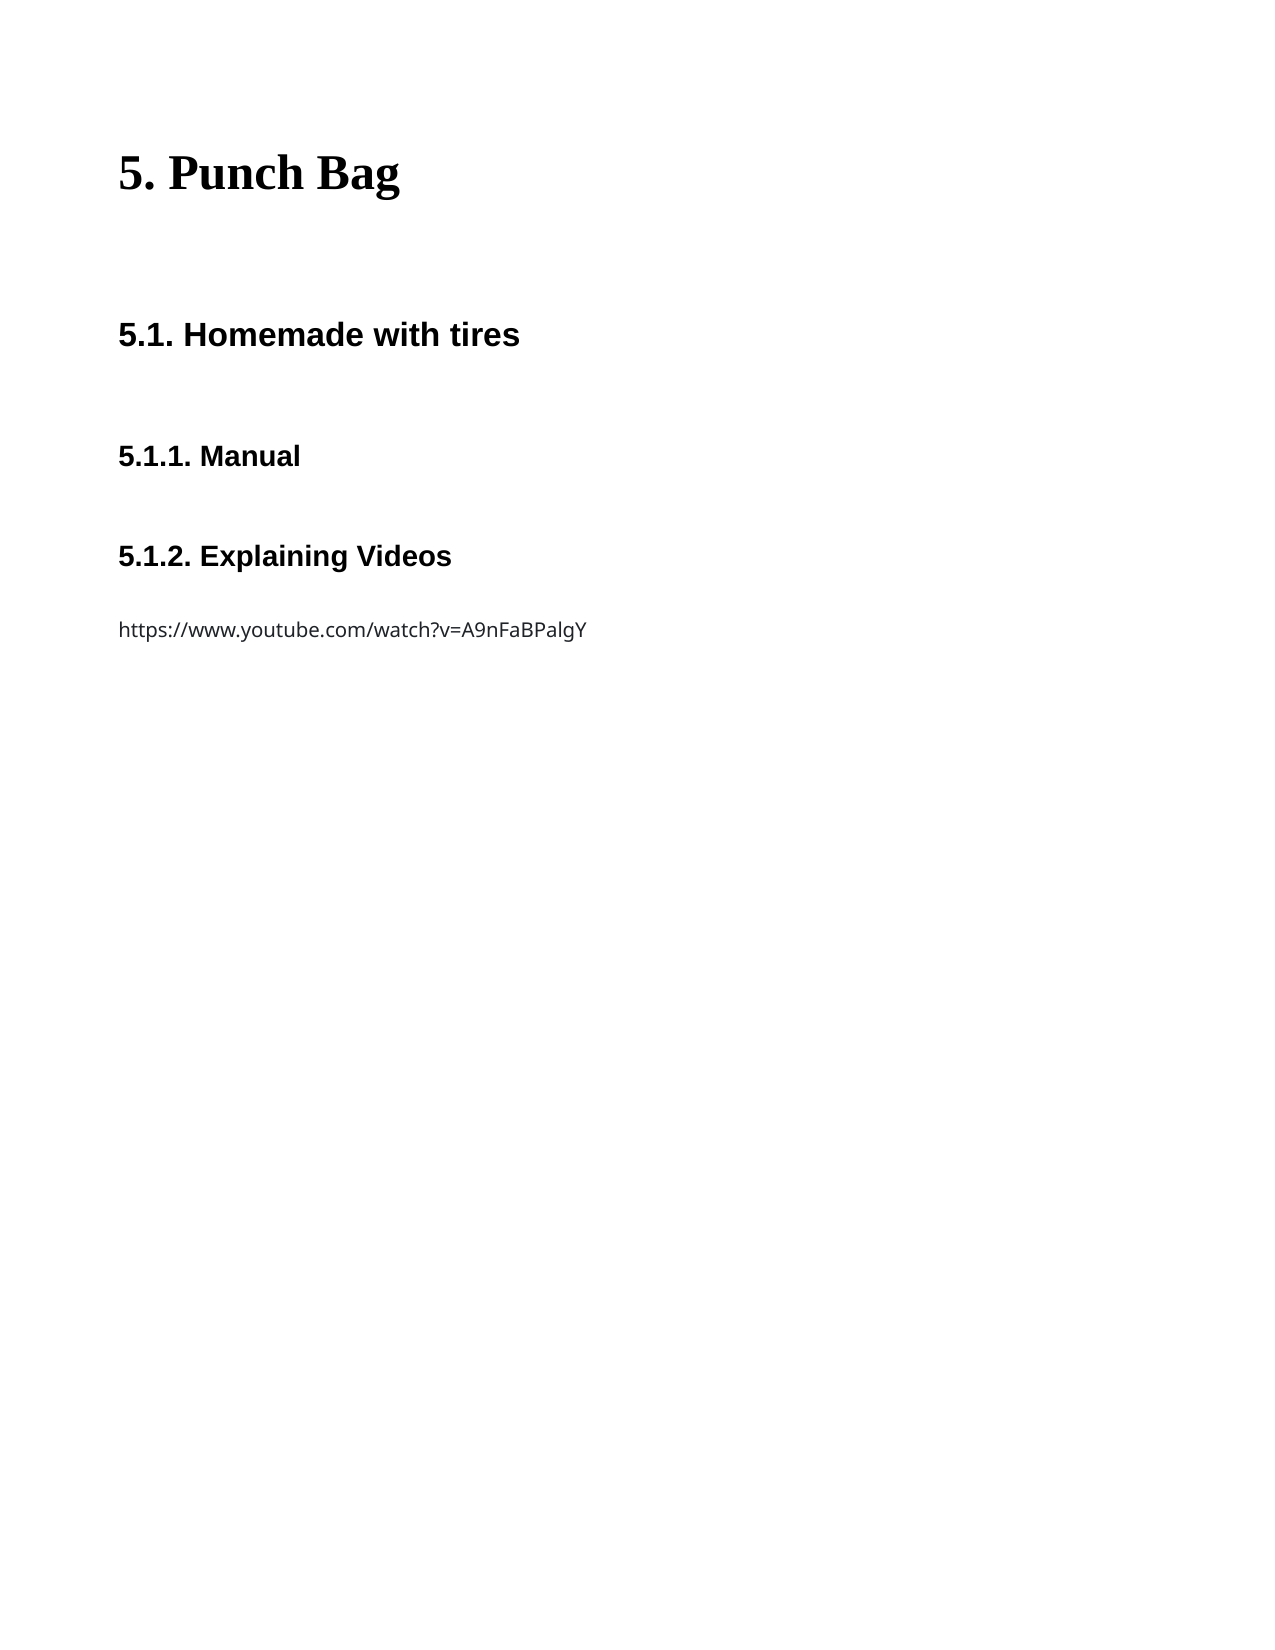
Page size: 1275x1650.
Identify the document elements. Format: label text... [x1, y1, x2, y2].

subtitle 5.1.1. Manual [118, 439, 1157, 473]
subtitle 5.1. Homemade with tires [118, 314, 1157, 353]
text https://www.youtube.com/watch?v=A9nFaBPalgY [118, 616, 1157, 643]
text 5.1.2. Explaining Videos [118, 539, 1157, 573]
subtitle 5. Punch Bag [118, 143, 1157, 201]
